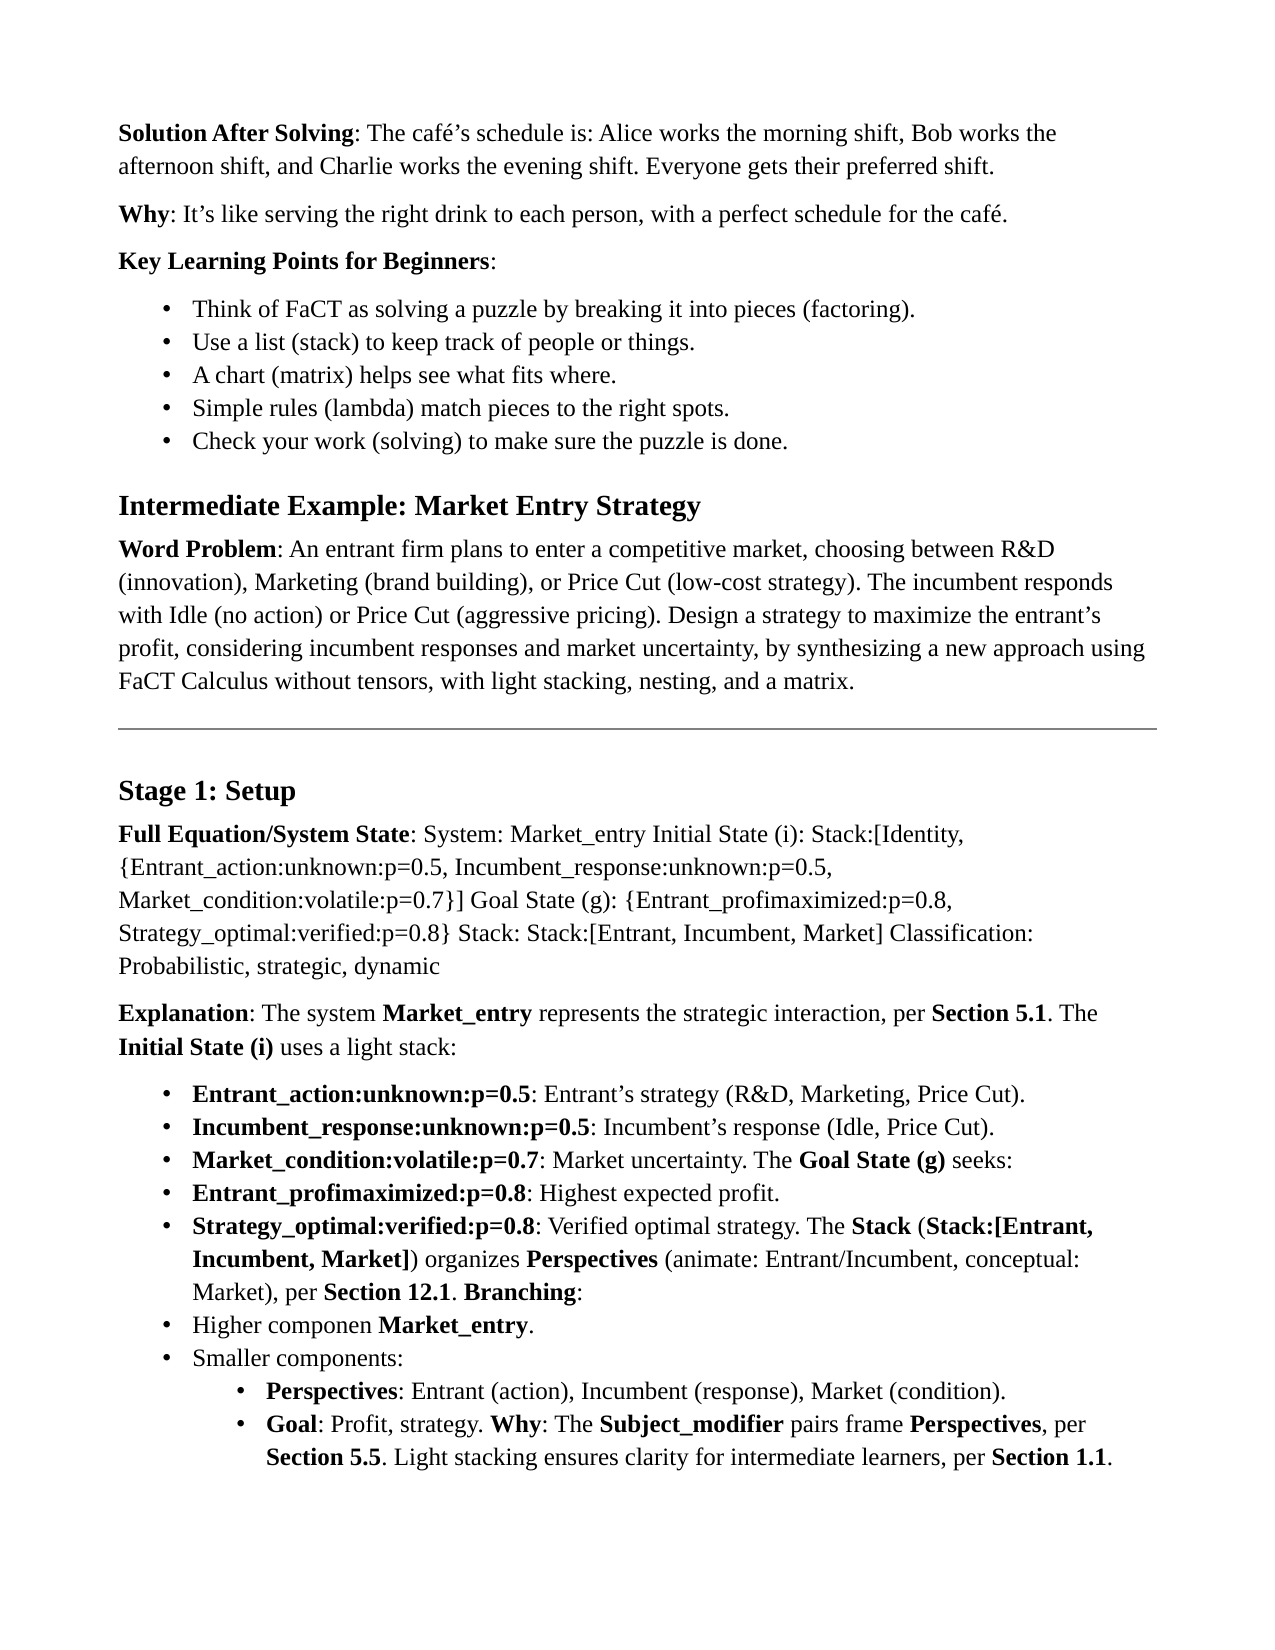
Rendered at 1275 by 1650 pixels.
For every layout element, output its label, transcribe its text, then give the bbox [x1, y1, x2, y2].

list Smaller components: [162, 1343, 1157, 1372]
text Explanation: The system Market_entry represents the strategic interaction, per Section 5.1. The Initial State (i) uses a light stack: [118, 998, 1157, 1060]
text Solution After Solving: The café’s schedule is: Alice works the morning shift, Bob works the afternoon shift, and Charlie works the evening shift. Everyone gets their preferred shift. [118, 118, 1157, 180]
list Market_condition:volatile:p=0.7: Market uncertainty. The Goal State (g) seeks: [162, 1145, 1157, 1174]
text Full Equation/System State: System: Market_entry Initial State (i): Stack:[Identity, {Entrant_action:unknown:p=0.5, Incumbent_response:unknown:p=0.5, Market_condition:volatile:p=0.7}] Goal State (g): {Entrant_profimaximized:p=0.8, Strategy_optimal:verified:p=0.8} Stack: Stack:[Entrant, Incumbent, Market] Classification: Probabilistic, strategic, dynamic [118, 819, 1157, 980]
list Strategy_optimal:verified:p=0.8: Verified optimal strategy. The Stack (Stack:[Entrant, Incumbent, Market]) organizes Perspectives (animate: Entrant/Incumbent, conceptual: Market), per Section 12.1. Branching: [162, 1211, 1157, 1306]
list Check your work (solving) to make sure the puzzle is done. [162, 426, 1157, 455]
list A chart (matrix) helps see what fits where. [162, 360, 1157, 389]
list Incumbent_response:unknown:p=0.5: Incumbent’s response (Idle, Price Cut). [162, 1112, 1157, 1141]
list Entrant_action:unknown:p=0.5: Entrant’s strategy (R&D, Marketing, Price Cut). [162, 1079, 1157, 1108]
text Key Learning Points for Beginners: [118, 246, 1157, 275]
list Perspectives: Entrant (action), Incumbent (response), Market (condition). [236, 1376, 1157, 1405]
subtitle Stage 1: Setup [118, 773, 1157, 806]
list Use a list (stack) to keep track of people or things. [162, 327, 1157, 356]
text Word Problem: An entrant firm plans to enter a competitive market, choosing between R&D (innovation), Marketing (brand building), or Price Cut (low-cost strategy). The incumbent responds with Idle (no action) or Price Cut (aggressive pricing). Design a strategy to maximize the entrant’s profit, considering incumbent responses and market uncertainty, by synthesizing a new approach using FaCT Calculus without tensors, with light stacking, nesting, and a matrix. [118, 534, 1157, 695]
list Higher componen Market_entry. [162, 1310, 1157, 1339]
list Simple rules (lambda) match pieces to the right spots. [162, 393, 1157, 422]
list Entrant_profimaximized:p=0.8: Highest expected profit. [162, 1178, 1157, 1207]
subtitle Intermediate Example: Market Entry Strategy [118, 488, 1157, 522]
list Goal: Profit, strategy. Why: The Subject_modifier pairs frame Perspectives, per Section 5.5. Light stacking ensures clarity for intermediate learners, per Section 1.1. [236, 1409, 1157, 1471]
list Think of FaCT as solving a puzzle by breaking it into pieces (factoring). [162, 294, 1157, 323]
text Why: It’s like serving the right drink to each person, with a perfect schedule for the café. [118, 199, 1157, 227]
